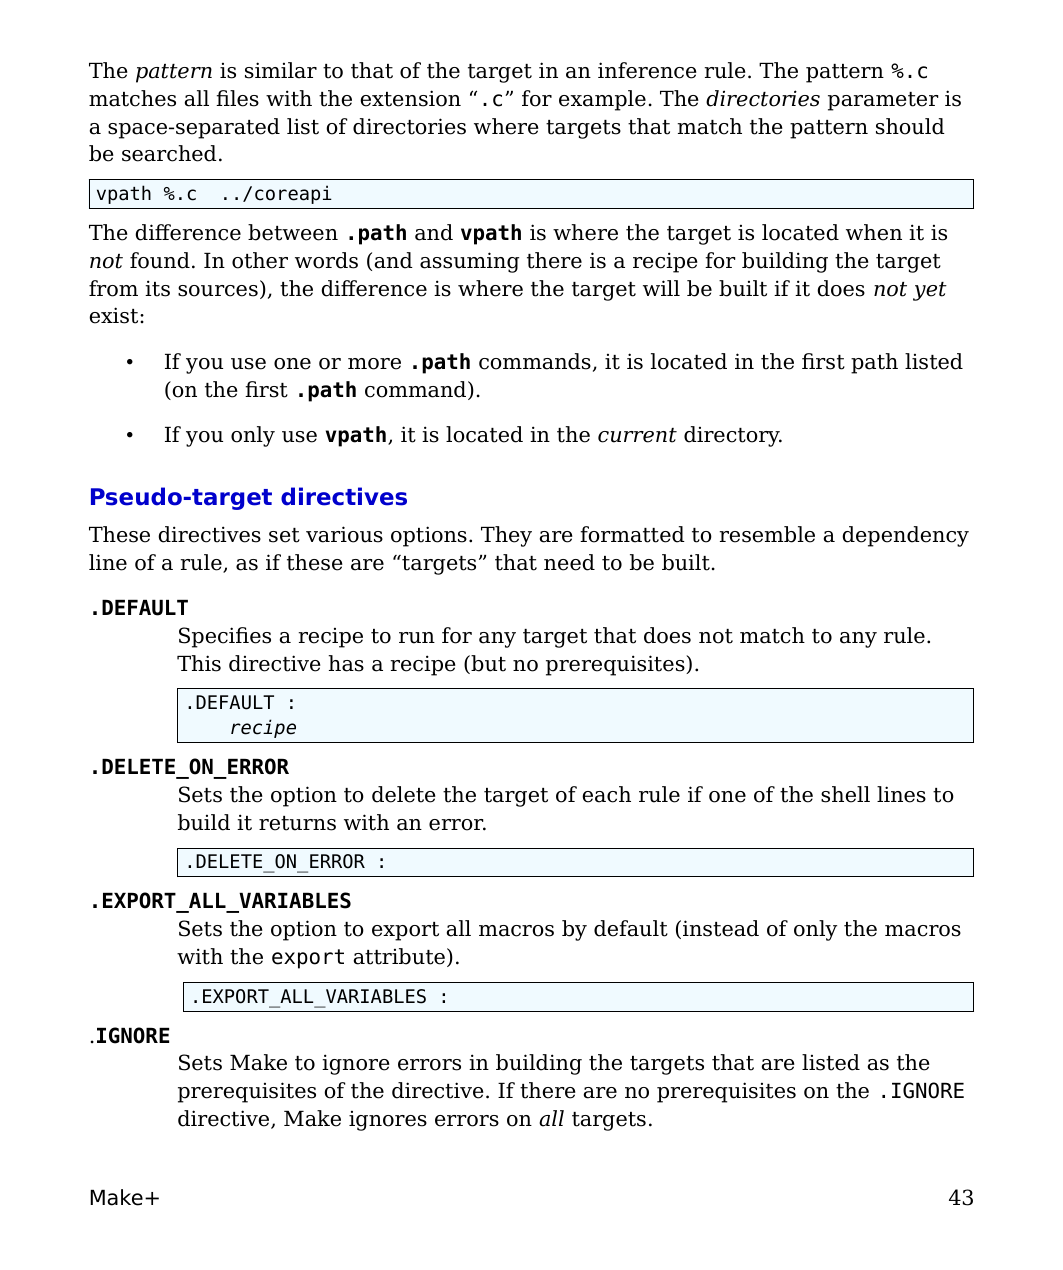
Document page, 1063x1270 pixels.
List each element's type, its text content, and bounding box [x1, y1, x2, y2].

text The difference between .path and vpath is where the target is located when it is not found. In other words (and assuming there is a recipe for building the target from its sources), the difference is where the target will be built if it does not yet exist: [88, 221, 974, 329]
text .DEFAULT : [178, 689, 973, 713]
text .DELETE_ON_ERROR : [178, 849, 973, 876]
subtitle Pseudo-target directives [88, 484, 974, 510]
text recipe [178, 713, 973, 742]
text .DELETE_ON_ERROR Sets the option to delete the target of each rule if one of the shell lines to build it returns with an error. [88, 755, 974, 835]
list If you only use vpath, it is located in the current directory. [126, 423, 974, 448]
text vpath %.c ../coreapi [90, 180, 973, 208]
text .DEFAULT Specifies a recipe to run for any target that does not match to any rule. This directive has a recipe (but no prerequisites). [88, 596, 974, 676]
text .EXPORT_ALL_VARIABLES : [184, 983, 973, 1011]
text .EXPORT_ALL_VARIABLES Sets the option to export all macros by default (instead of only the macros with the export attribute). [88, 889, 974, 969]
list If you use one or more .path commands, it is located in the first path listed (on the first .path command). [126, 350, 974, 402]
text .IGNORE Sets Make to ignore errors in building the targets that are listed as the prerequisites of the directive. If there are no prerequisites on the .IGNORE directive, Make ignores errors on all targets. [88, 1024, 974, 1131]
text The pattern is similar to that of the target in an inference rule. The pattern %.c matches all files with the extension “.c” for example. The directories parameter is a space-separated list of directories where targets that match the pattern should be searched. [88, 59, 974, 167]
text These directives set various options. They are formatted to resemble a dependency line of a rule, as if these are “targets” that need to be built. [88, 523, 974, 575]
